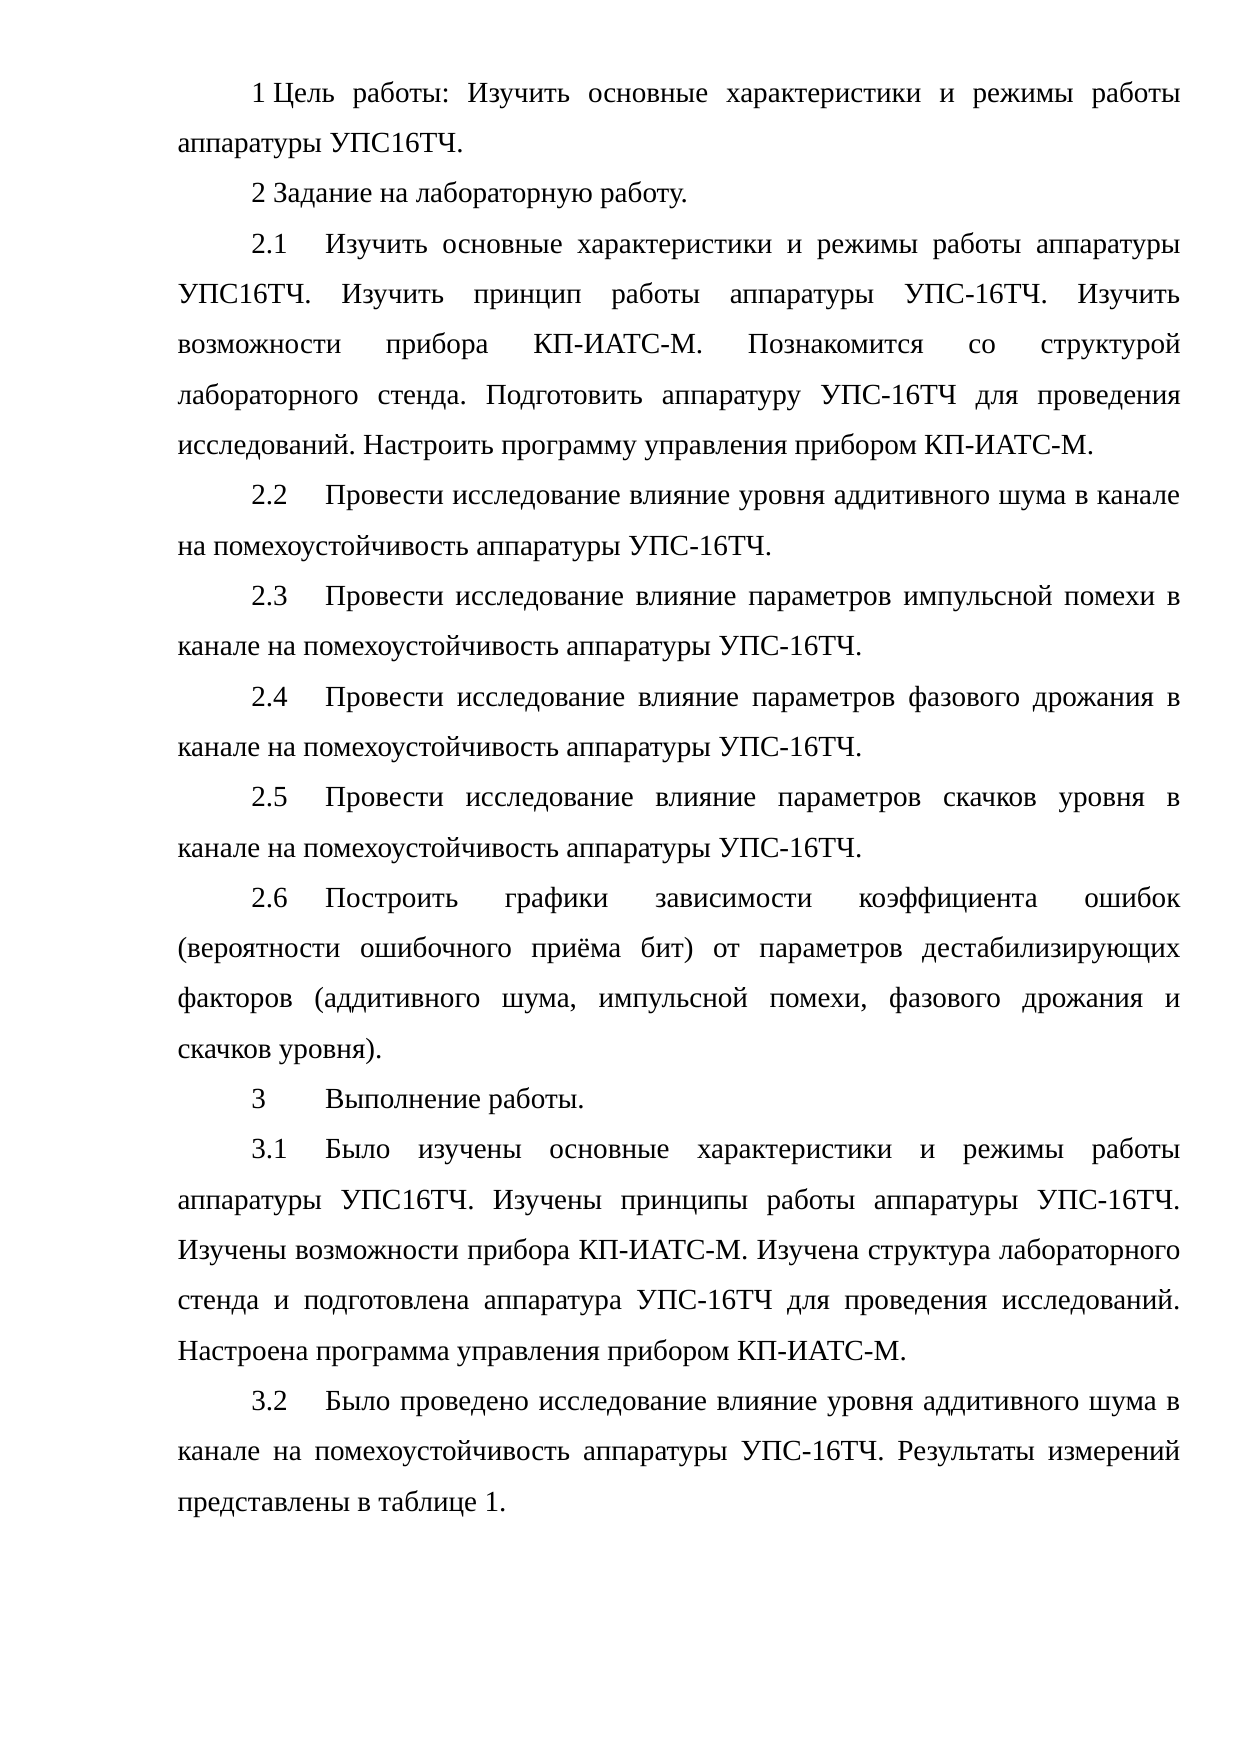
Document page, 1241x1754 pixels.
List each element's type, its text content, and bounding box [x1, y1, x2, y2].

list Провести исследование влияние параметров фазового дрожания в канале на помехоустойчивость аппаратуры УПС-16ТЧ. [177, 679, 1181, 763]
list Провести исследование влияние уровня аддитивного шума в канале на помехоустойчивость аппаратуры УПС-16ТЧ. [177, 477, 1181, 561]
list Провести исследование влияние параметров скачков уровня в канале на помехоустойчивость аппаратуры УПС-16ТЧ. [177, 779, 1181, 863]
list Выполнение работы. [177, 1081, 1181, 1115]
list Было изучены основные характеристики и режимы работы аппаратуры УПС16ТЧ. Изучены принципы работы аппаратуры УПС-16ТЧ. Изучены возможности прибора КП-ИАТС-М. Изучена структура лабораторного стенда и подготовлена аппаратура УПС-16ТЧ для проведения исследований. Настроена программа управления прибором КП-ИАТС-М. [177, 1132, 1181, 1366]
list Провести исследование влияние параметров импульсной помехи в канале на помехоустойчивость аппаратуры УПС-16ТЧ. [177, 578, 1181, 662]
list Было проведено исследование влияние уровня аддитивного шума в канале на помехоустойчивость аппаратуры УПС-16ТЧ. Результаты измерений представлены в таблице 1. [177, 1383, 1181, 1517]
list Изучить основные характеристики и режимы работы аппаратуры УПС16ТЧ. Изучить принцип работы аппаратуры УПС-16ТЧ. Изучить возможности прибора КП-ИАТС-М. Познакомится со структурой лабораторного стенда. Подготовить аппаратуру УПС-16ТЧ для проведения исследований. Настроить программу управления прибором КП-ИАТС-М. [177, 226, 1181, 461]
list Построить графики зависимости коэффициента ошибок (вероятности ошибочного приёма бит) от параметров дестабилизирующих факторов (аддитивного шума, импульсной помехи, фазового дрожания и скачков уровня). [177, 880, 1181, 1064]
list Задание на лабораторную работу. [177, 176, 1181, 209]
list Цель работы: Изучить основные характеристики и режимы работы аппаратуры УПС16ТЧ. [177, 75, 1181, 159]
